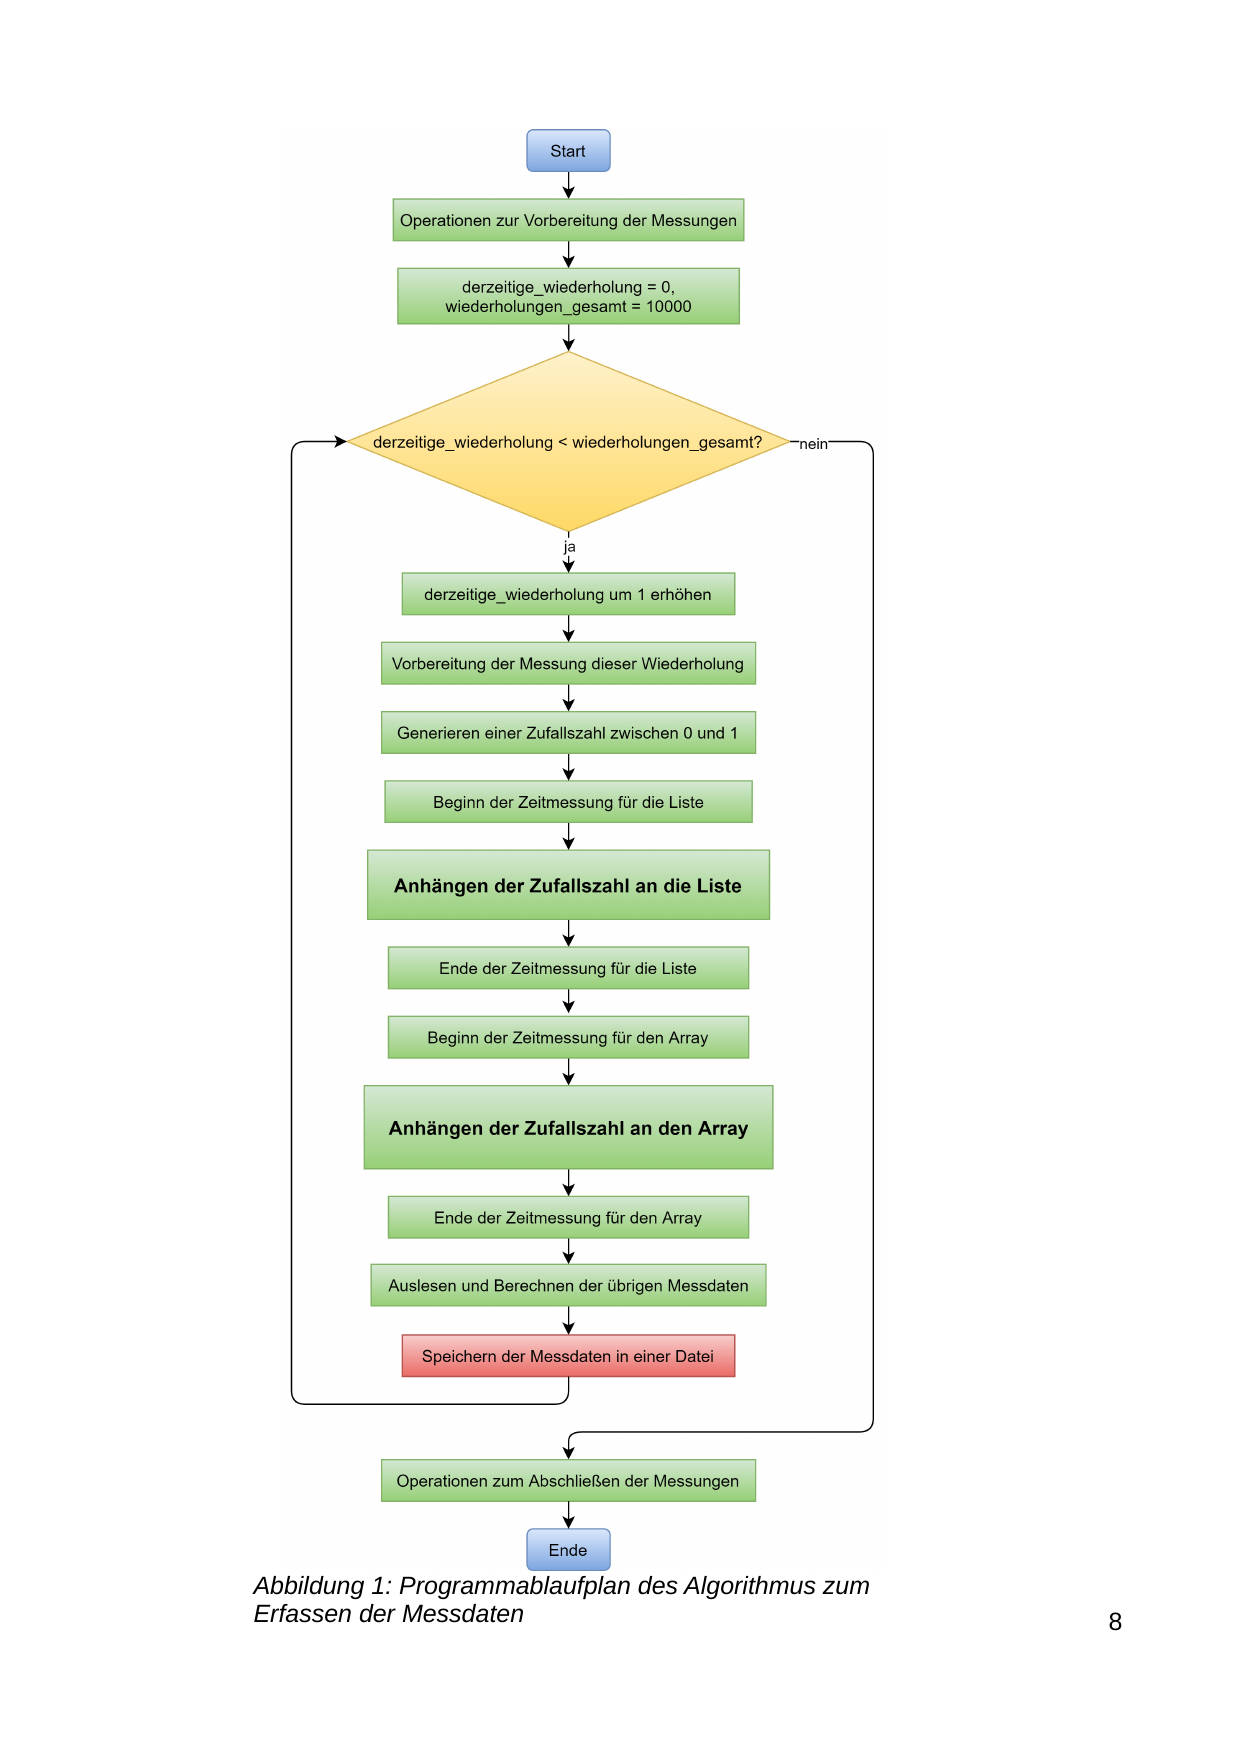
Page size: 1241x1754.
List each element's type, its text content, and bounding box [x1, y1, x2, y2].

text Abbildung 1: Programmablaufplan des Algorithmus zum Erfassen der Messdaten [253, 142, 912, 1628]
picture [281, 129, 885, 1571]
